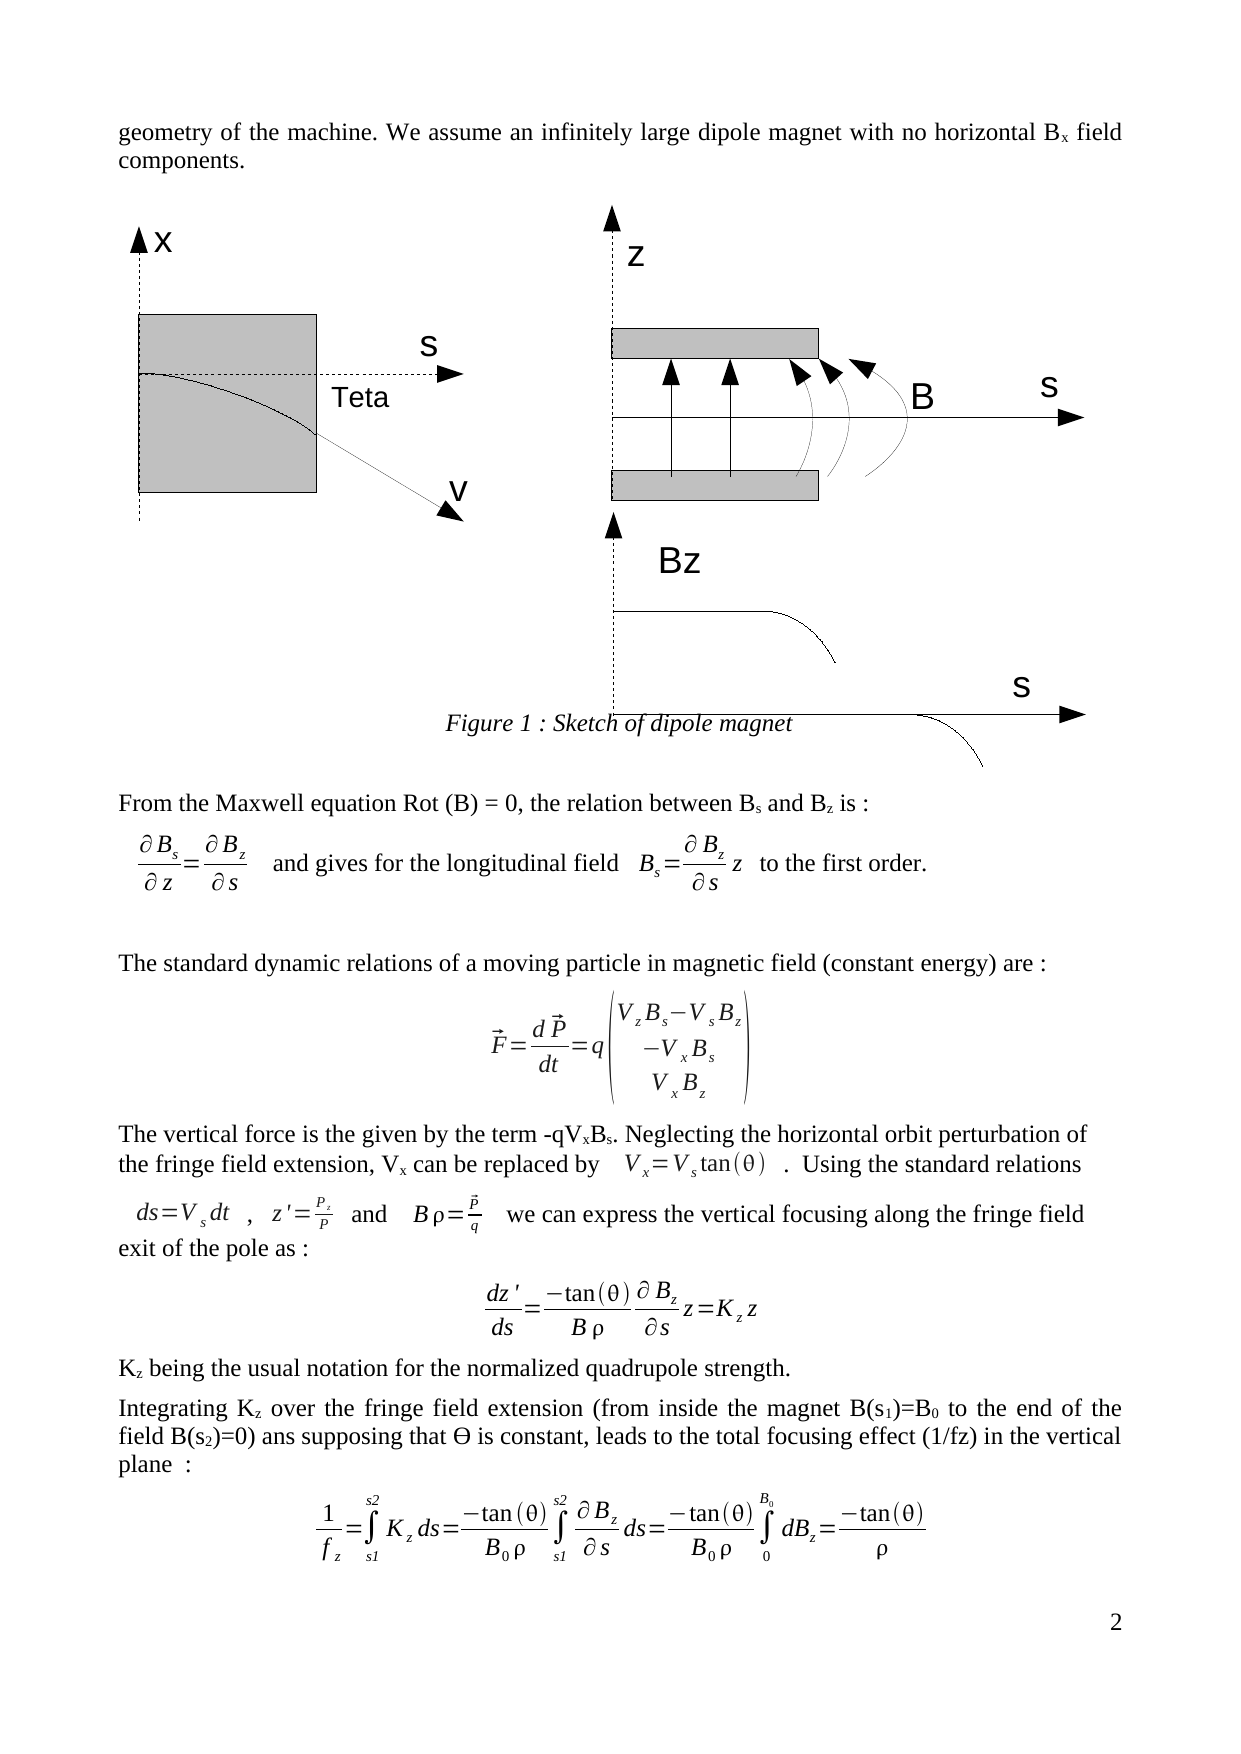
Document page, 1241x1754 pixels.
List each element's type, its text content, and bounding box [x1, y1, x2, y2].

text Figure 1 : Sketch of dipole magnet [639, 709, 1122, 736]
text Kz being the usual notation for the normalized quadrupole strength. [118, 1354, 1122, 1382]
text and gives for the longitudinal fieldto the first order. [118, 829, 1122, 896]
text The standard dynamic relations of a moving particle in magnetic field (constant energy) are : [118, 949, 1122, 977]
text geometry of the machine. We assume an infinitely large dipole magnet with no horizontal Bx field components. [118, 118, 1122, 173]
text ,and we can express the vertical focusing along the fringe field exit of the pole as : [118, 1194, 1122, 1262]
text From the Maxwell equation Rot (B) = 0, the relation between Bs and Bz is : [118, 789, 1122, 817]
text Figure 1 : Sketch of dipole magnet [118, 709, 1059, 736]
text The vertical force is the given by the term -qVxBs. Neglecting the horizontal orbit perturbation of the fringe field extension, Vx can be replaced by . Using the standard relations [118, 1120, 1122, 1181]
text Integrating Kz over the fringe field extension (from inside the magnet B(s1)=B0 to the end of the field B(s2)=0) ans supposing that Ө is constant, leads to the total focusing effect (1/fz) in the vertical plane : [118, 1394, 1122, 1477]
